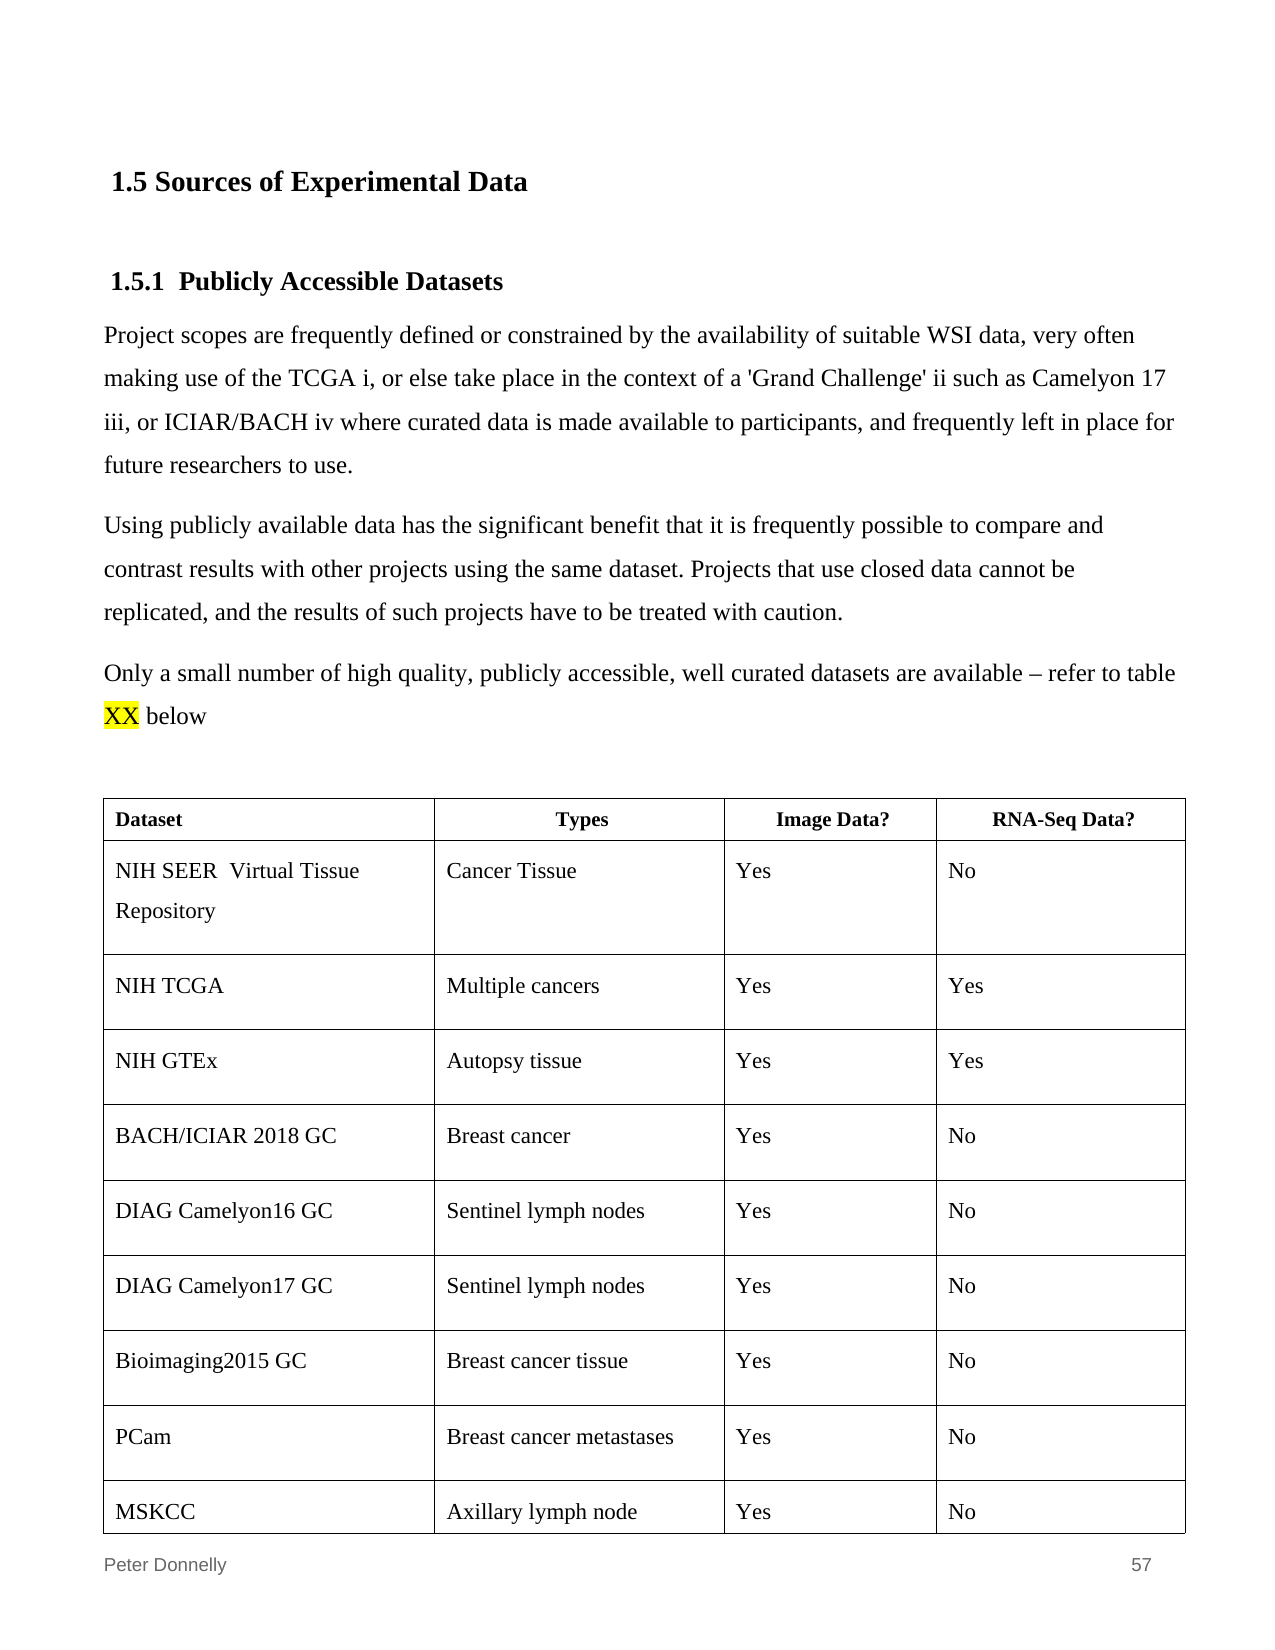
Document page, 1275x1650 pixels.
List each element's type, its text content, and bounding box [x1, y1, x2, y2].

table_cell No [937, 1331, 1185, 1405]
table_cell NIH TCGA [104, 955, 434, 1029]
subtitle Sources of Experimental Data [103, 164, 1181, 198]
table_cell Sentinel lymph nodes [435, 1181, 724, 1254]
text Using publicly available data has the significant benefit that it is frequently possible to compare and contrast results with other projects using the same dataset. Projects that use closed data cannot be replicated, and the results of such projects have to be treated with caution. [103, 511, 1181, 626]
table_cell Breast cancer tissue [435, 1331, 724, 1405]
table_cell Yes [725, 1181, 936, 1254]
table_cell Breast cancer [435, 1105, 724, 1179]
table_cell DIAG Camelyon17 GC [104, 1256, 434, 1330]
subtitle Publicly Accessible Datasets [103, 266, 1181, 297]
table_cell Autopsy tissue [435, 1030, 724, 1104]
text Project scopes are frequently defined or constrained by the availability of suitable WSI data, very often making use of the TCGA i, or else take place in the context of a 'Grand Challenge' ii such as Camelyon 17 iii, or ICIAR/BACH iv where curated data is made available to participants, and frequently left in place for future researchers to use. [103, 320, 1181, 478]
table_cell Yes [725, 955, 936, 1029]
table_cell No [937, 1181, 1185, 1254]
table_cell NIH GTEx [104, 1030, 434, 1104]
table_header Dataset [104, 799, 434, 839]
table_cell Yes [725, 1481, 936, 1533]
text Only a small number of high quality, publicly accessible, well curated datasets are available – refer to table XX below [103, 658, 1181, 729]
table_cell Yes [725, 1030, 936, 1104]
table_cell Cancer Tissue [435, 841, 724, 954]
table_cell Sentinel lymph nodes [435, 1256, 724, 1330]
table_cell No [937, 1406, 1185, 1480]
table_header Image Data? [725, 799, 936, 839]
table_cell MSKCC [104, 1481, 434, 1533]
table_header RNA-Seq Data? [937, 799, 1185, 839]
table_cell No [937, 1256, 1185, 1330]
table_cell No [937, 1481, 1185, 1533]
table_cell Yes [725, 841, 936, 954]
table_cell Bioimaging2015 GC [104, 1331, 434, 1405]
table_header Types [435, 799, 724, 839]
table_cell Yes [725, 1331, 936, 1405]
table_cell Yes [725, 1105, 936, 1179]
table_cell NIH SEER Virtual Tissue Repository [104, 841, 434, 954]
table_cell Breast cancer metastases [435, 1406, 724, 1480]
table_cell Multiple cancers [435, 955, 724, 1029]
table_cell Yes [725, 1406, 936, 1480]
table_cell DIAG Camelyon16 GC [104, 1181, 434, 1254]
table_cell Yes [937, 955, 1185, 1029]
table_cell Yes [725, 1256, 936, 1330]
table_cell BACH/ICIAR 2018 GC [104, 1105, 434, 1179]
table_cell Axillary lymph node [435, 1481, 724, 1533]
table_cell Yes [937, 1030, 1185, 1104]
table_cell PCam [104, 1406, 434, 1480]
table_cell No [937, 1105, 1185, 1179]
table_cell No [937, 841, 1185, 954]
